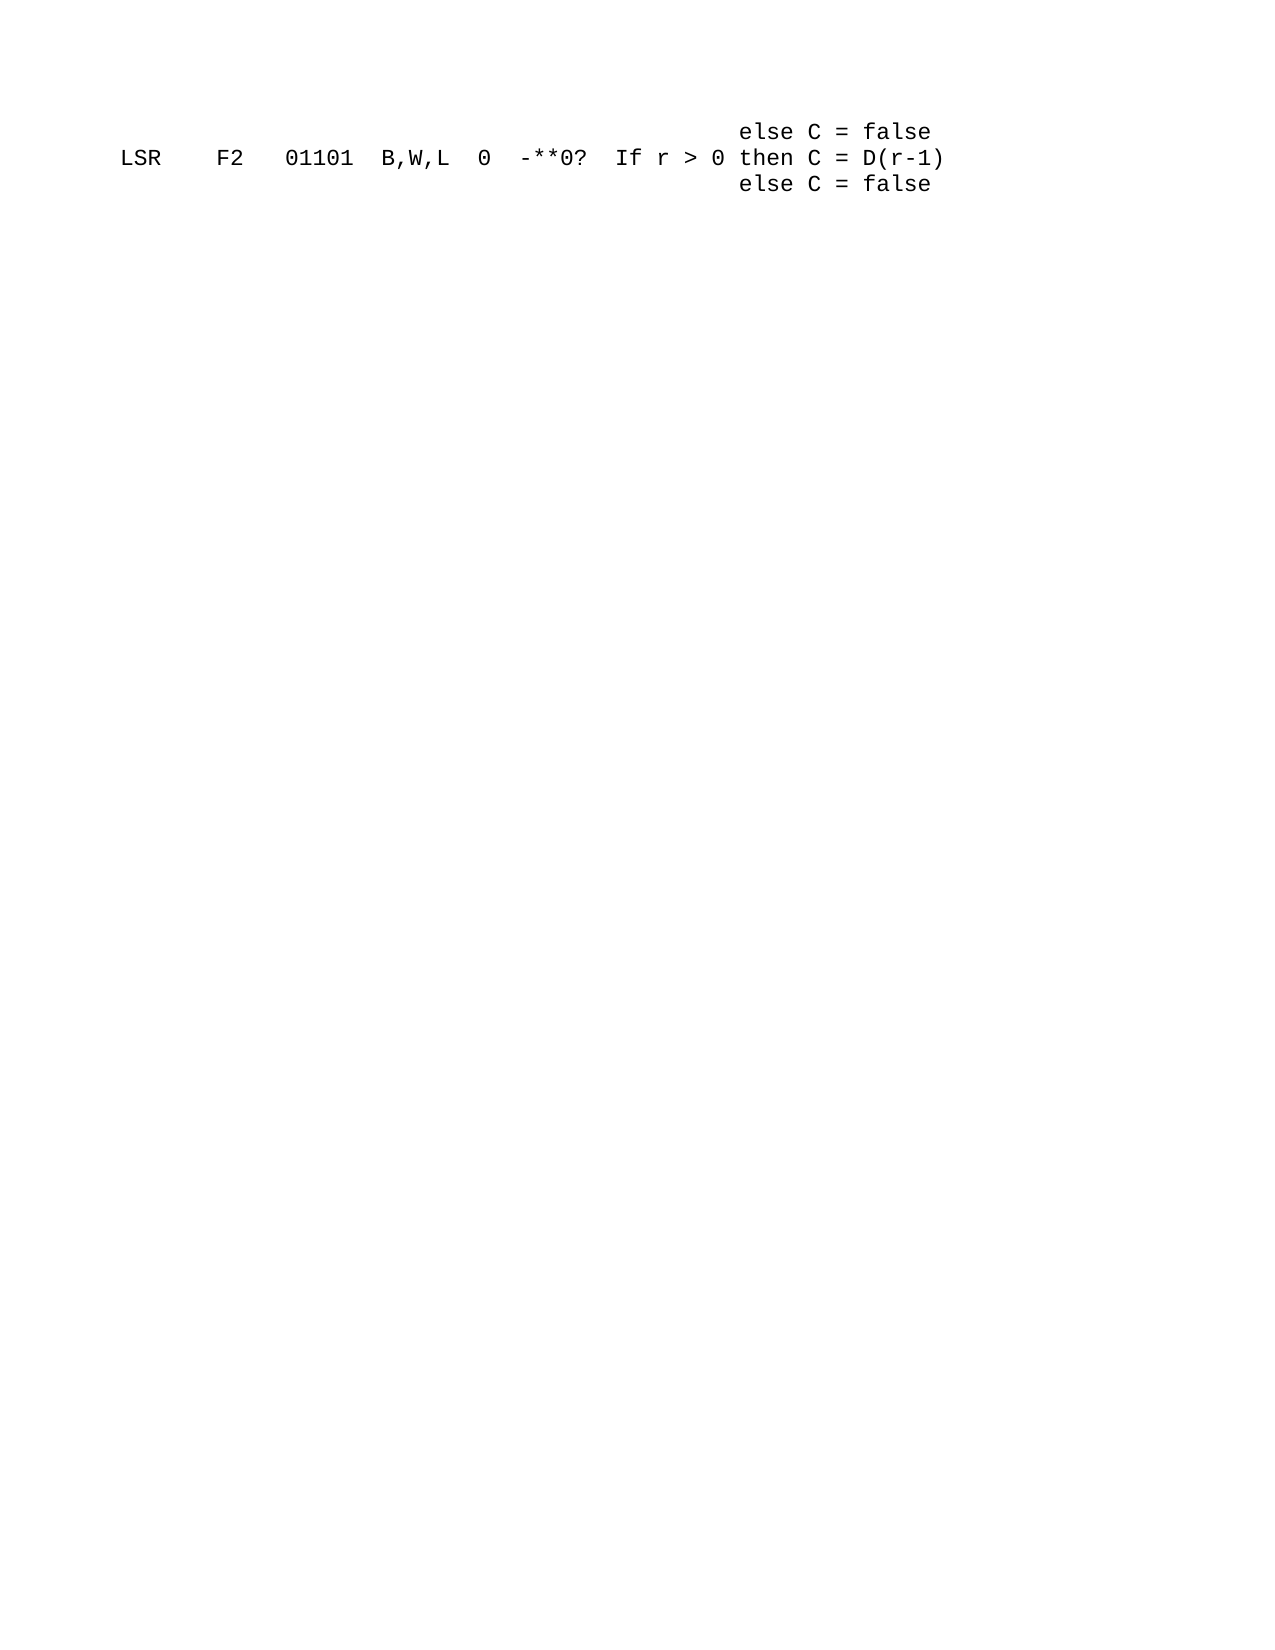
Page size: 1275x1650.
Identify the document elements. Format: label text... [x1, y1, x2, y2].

text else C = false [120, 120, 1185, 146]
text else C = false [120, 172, 1185, 198]
text LSR F2 01101 B,W,L 0 -**0? If r > 0 then C = D(r-1) [120, 146, 1185, 172]
